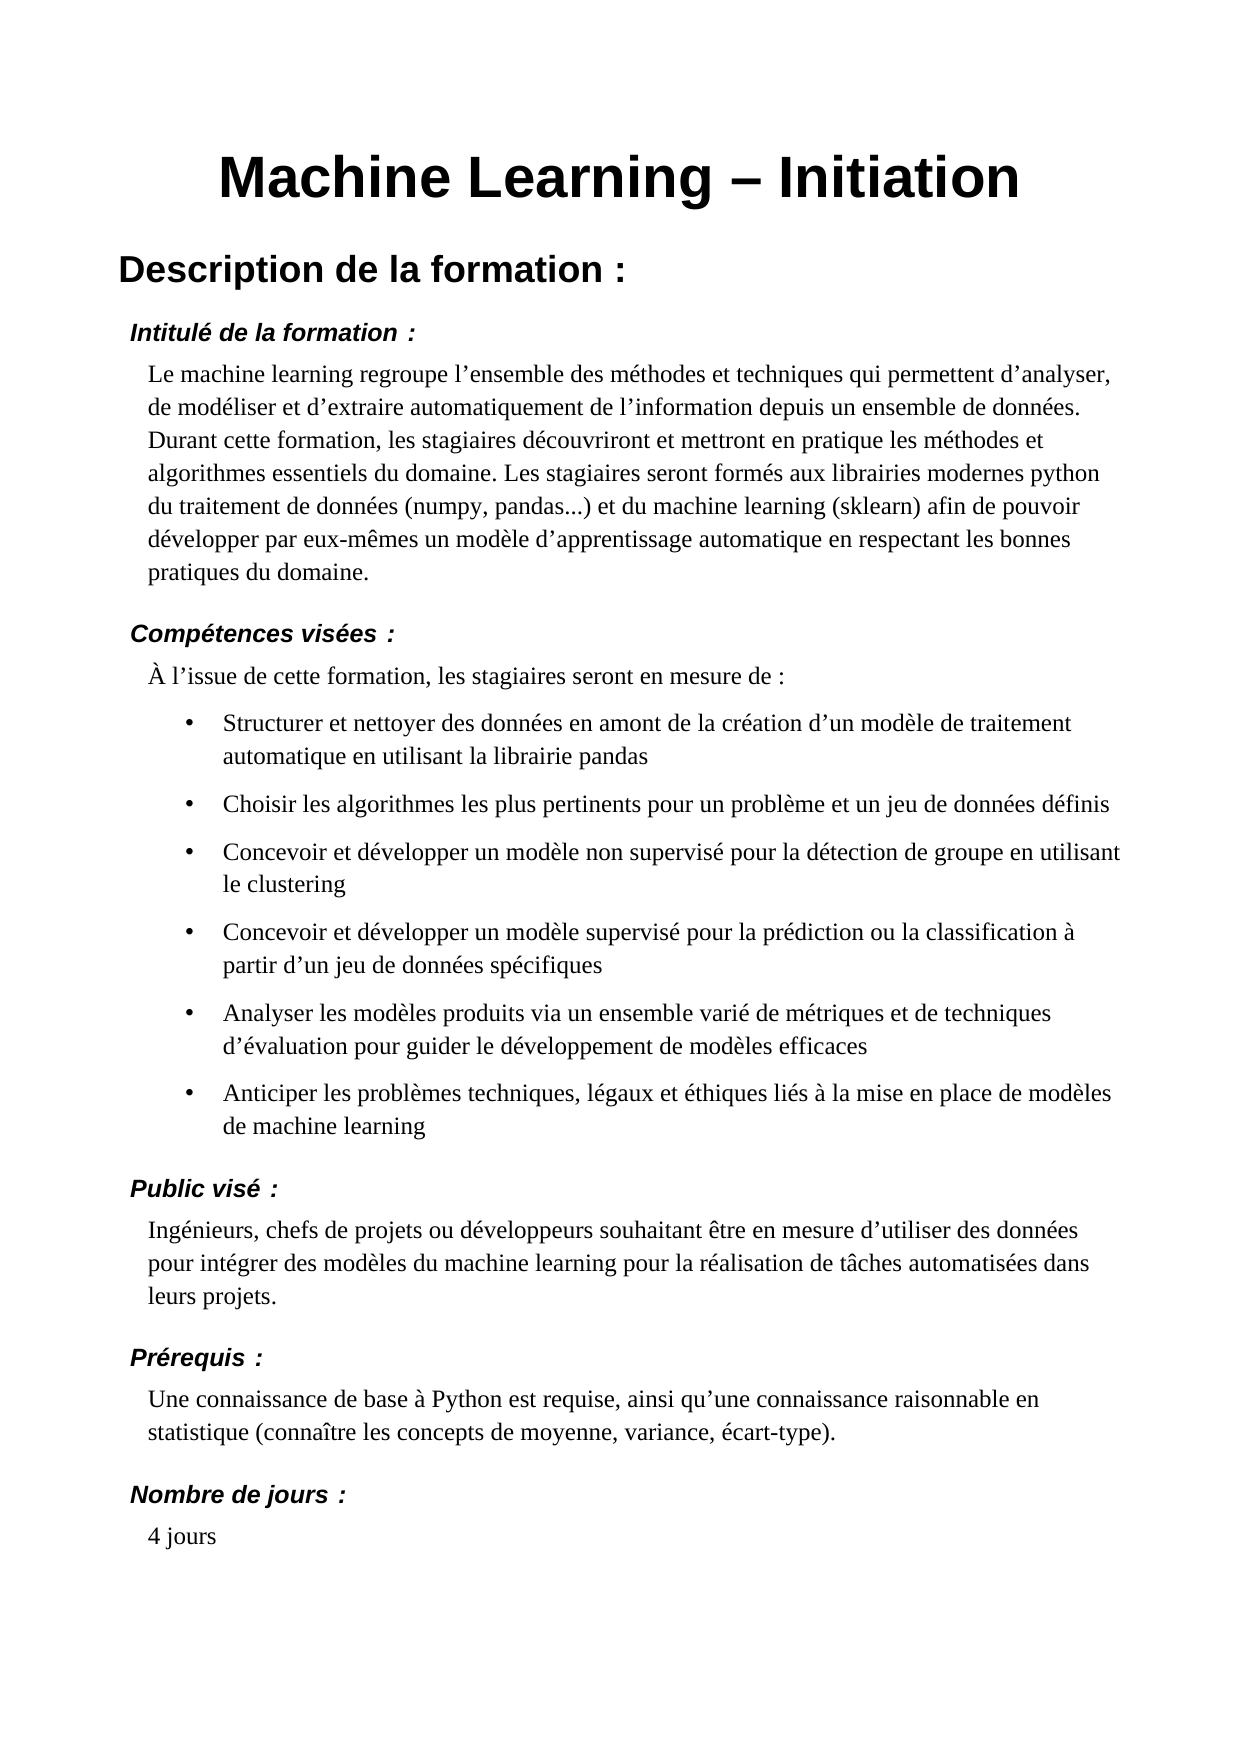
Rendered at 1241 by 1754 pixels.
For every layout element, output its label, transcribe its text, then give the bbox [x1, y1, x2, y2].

list Anticiper les problèmes techniques, légaux et éthiques liés à la mise en place de modèles de machine learning [185, 1078, 1122, 1140]
subtitle Public visé : [130, 1174, 1110, 1202]
text 4 jours [148, 1521, 1122, 1549]
list Structurer et nettoyer des données en amont de la création d’un modèle de traitement automatique en utilisant la librairie pandas [185, 708, 1122, 770]
text Ingénieurs, chefs de projets ou développeurs souhaitant être en mesure d’utiliser des données pour intégrer des modèles du machine learning pour la réalisation de tâches automatisées dans leurs projets. [148, 1215, 1122, 1310]
text Une connaissance de base à Python est requise, ainsi qu’une connaissance raisonnable en statistique (connaître les concepts de moyenne, variance, écart-type). [148, 1384, 1122, 1446]
text Le machine learning regroupe l’ensemble des méthodes et techniques qui permettent d’analyser, de modéliser et d’extraire automatiquement de l’information depuis un ensemble de données. Durant cette formation, les stagiaires découvriront et mettront en pratique les méthodes et algorithmes essentiels du domaine. Les stagiaires seront formés aux librairies modernes python du traitement de données (numpy, pandas...) et du machine learning (sklearn) afin de pouvoir développer par eux-mêmes un modèle d’apprentissage automatique en respectant les bonnes pratiques du domaine. [148, 359, 1122, 586]
subtitle Compétences visées : [130, 619, 1110, 648]
title Machine Learning – Initiation [118, 143, 1122, 210]
subtitle Description de la formation : [118, 248, 1122, 291]
text À l’issue de cette formation, les stagiaires seront en mesure de : [148, 661, 1122, 689]
list Concevoir et développer un modèle supervisé pour la prédiction ou la classification à partir d’un jeu de données spécifiques [185, 917, 1122, 979]
list Concevoir et développer un modèle non supervisé pour la détection de groupe en utilisant le clustering [185, 837, 1122, 898]
list Choisir les algorithmes les plus pertinents pour un problème et un jeu de données définis [185, 789, 1122, 818]
subtitle Nombre de jours : [130, 1479, 1110, 1508]
list Analyser les modèles produits via un ensemble varié de métriques et de techniques d’évaluation pour guider le développement de modèles efficaces [185, 998, 1122, 1059]
subtitle Prérequis : [130, 1343, 1110, 1372]
subtitle Intitulé de la formation : [130, 318, 1110, 347]
